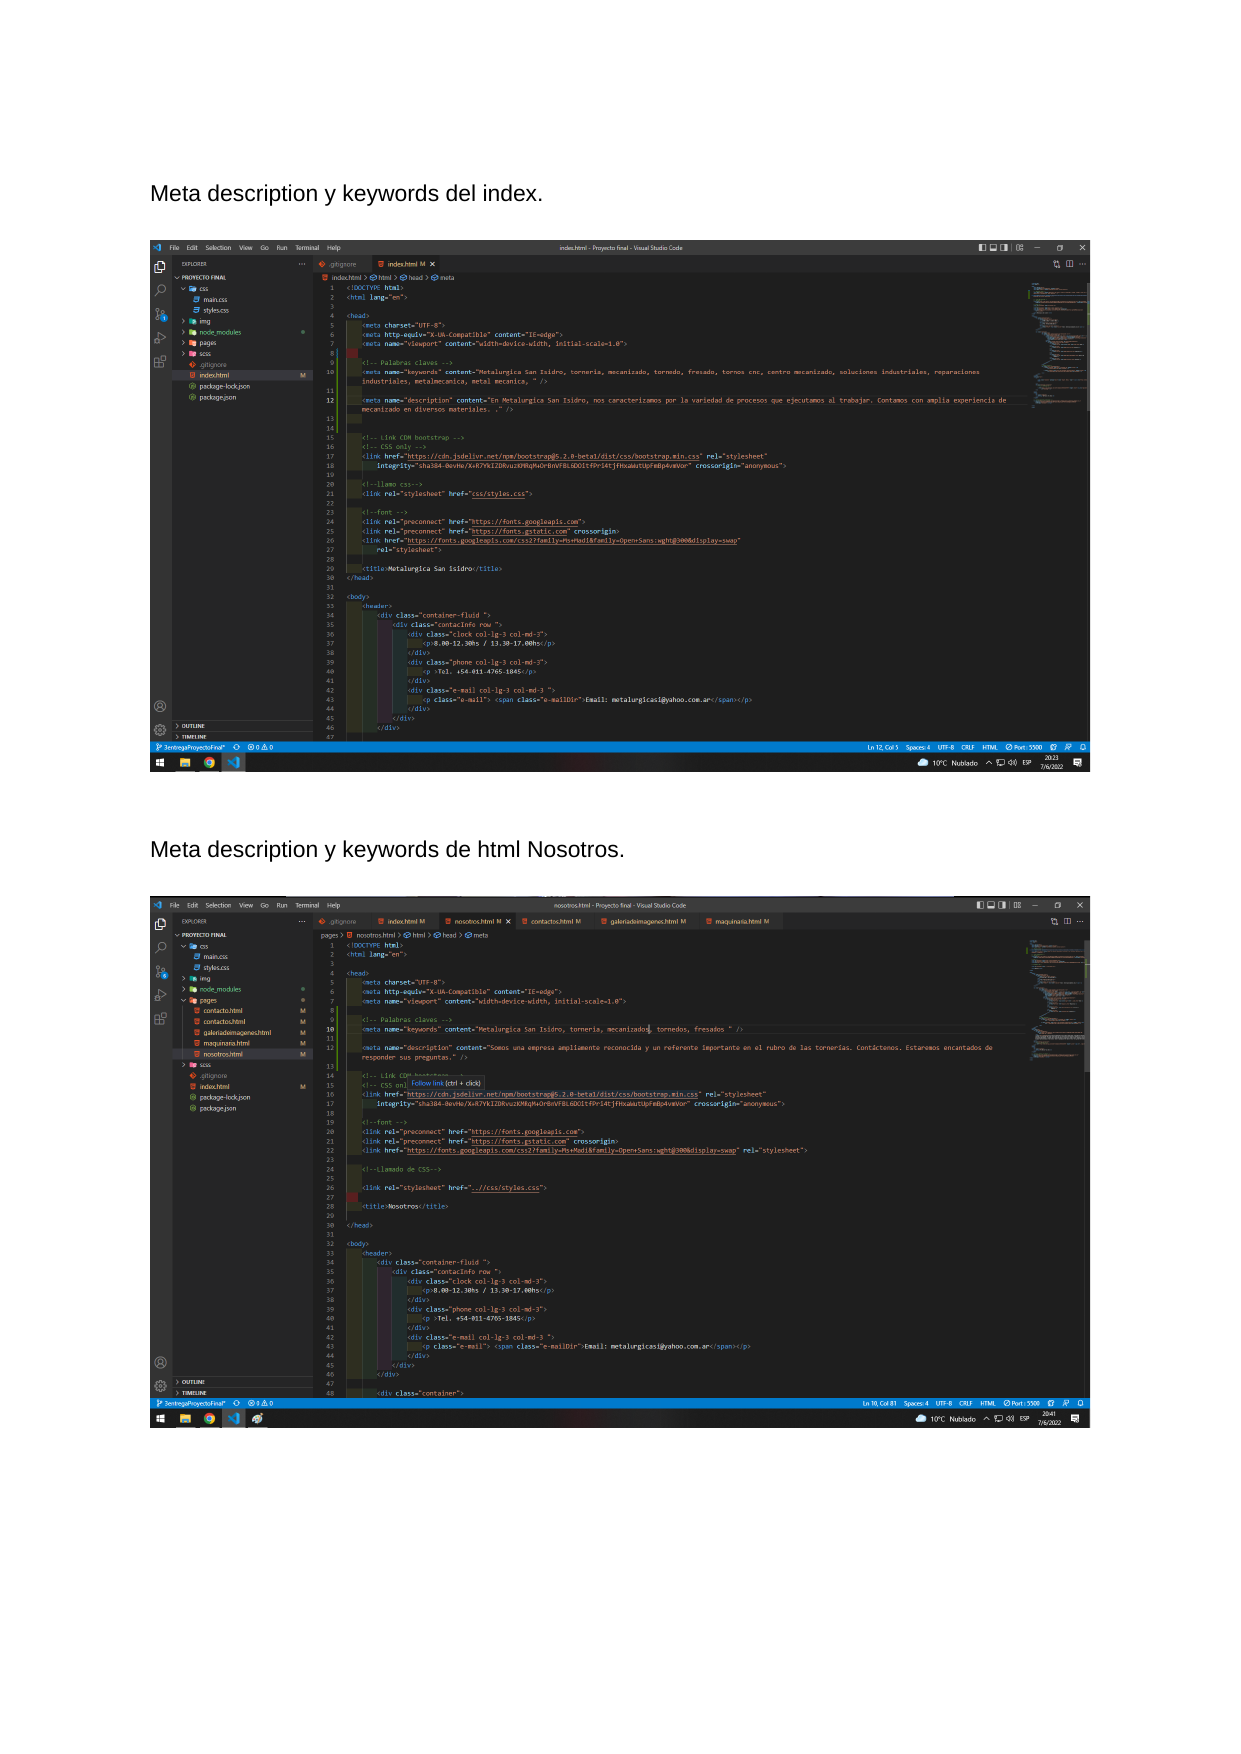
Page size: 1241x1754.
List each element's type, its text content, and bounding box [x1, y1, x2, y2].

picture [150, 240, 1091, 772]
text Meta description y keywords del index. [150, 180, 1090, 207]
text Meta description y keywords de html Nosotros. [150, 836, 1090, 862]
picture [150, 896, 1091, 1428]
